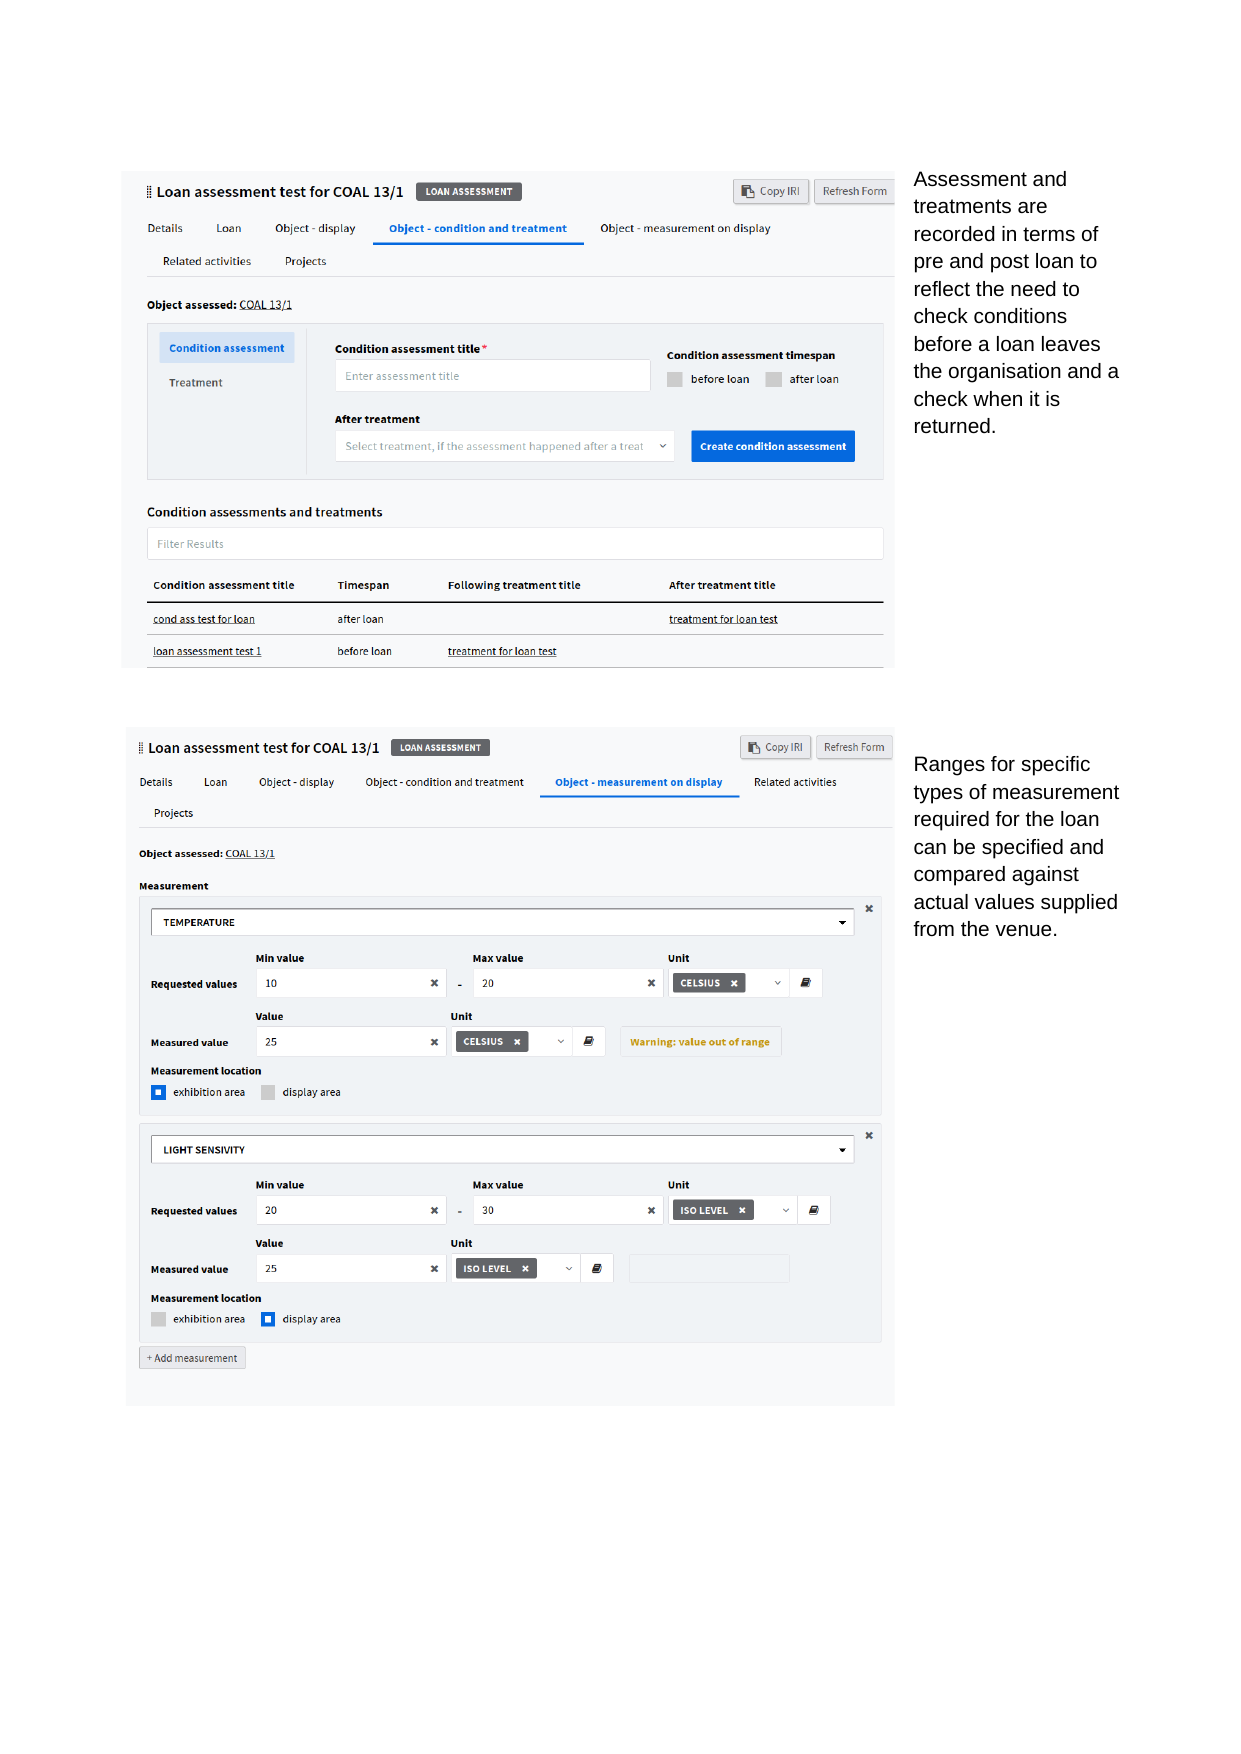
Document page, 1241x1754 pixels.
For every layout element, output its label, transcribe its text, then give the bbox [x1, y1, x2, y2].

picture [125, 727, 895, 1406]
text Ranges for specific types of measurement required for the loan can be specified and compared against actual values supplied from the venue. [895, 752, 1122, 941]
text Assessment and treatments are recorded in terms of pre and post loan to reflect the need to check conditions before a loan leaves the organisation and a check when it is returned. [118, 166, 1122, 438]
picture [121, 171, 895, 668]
